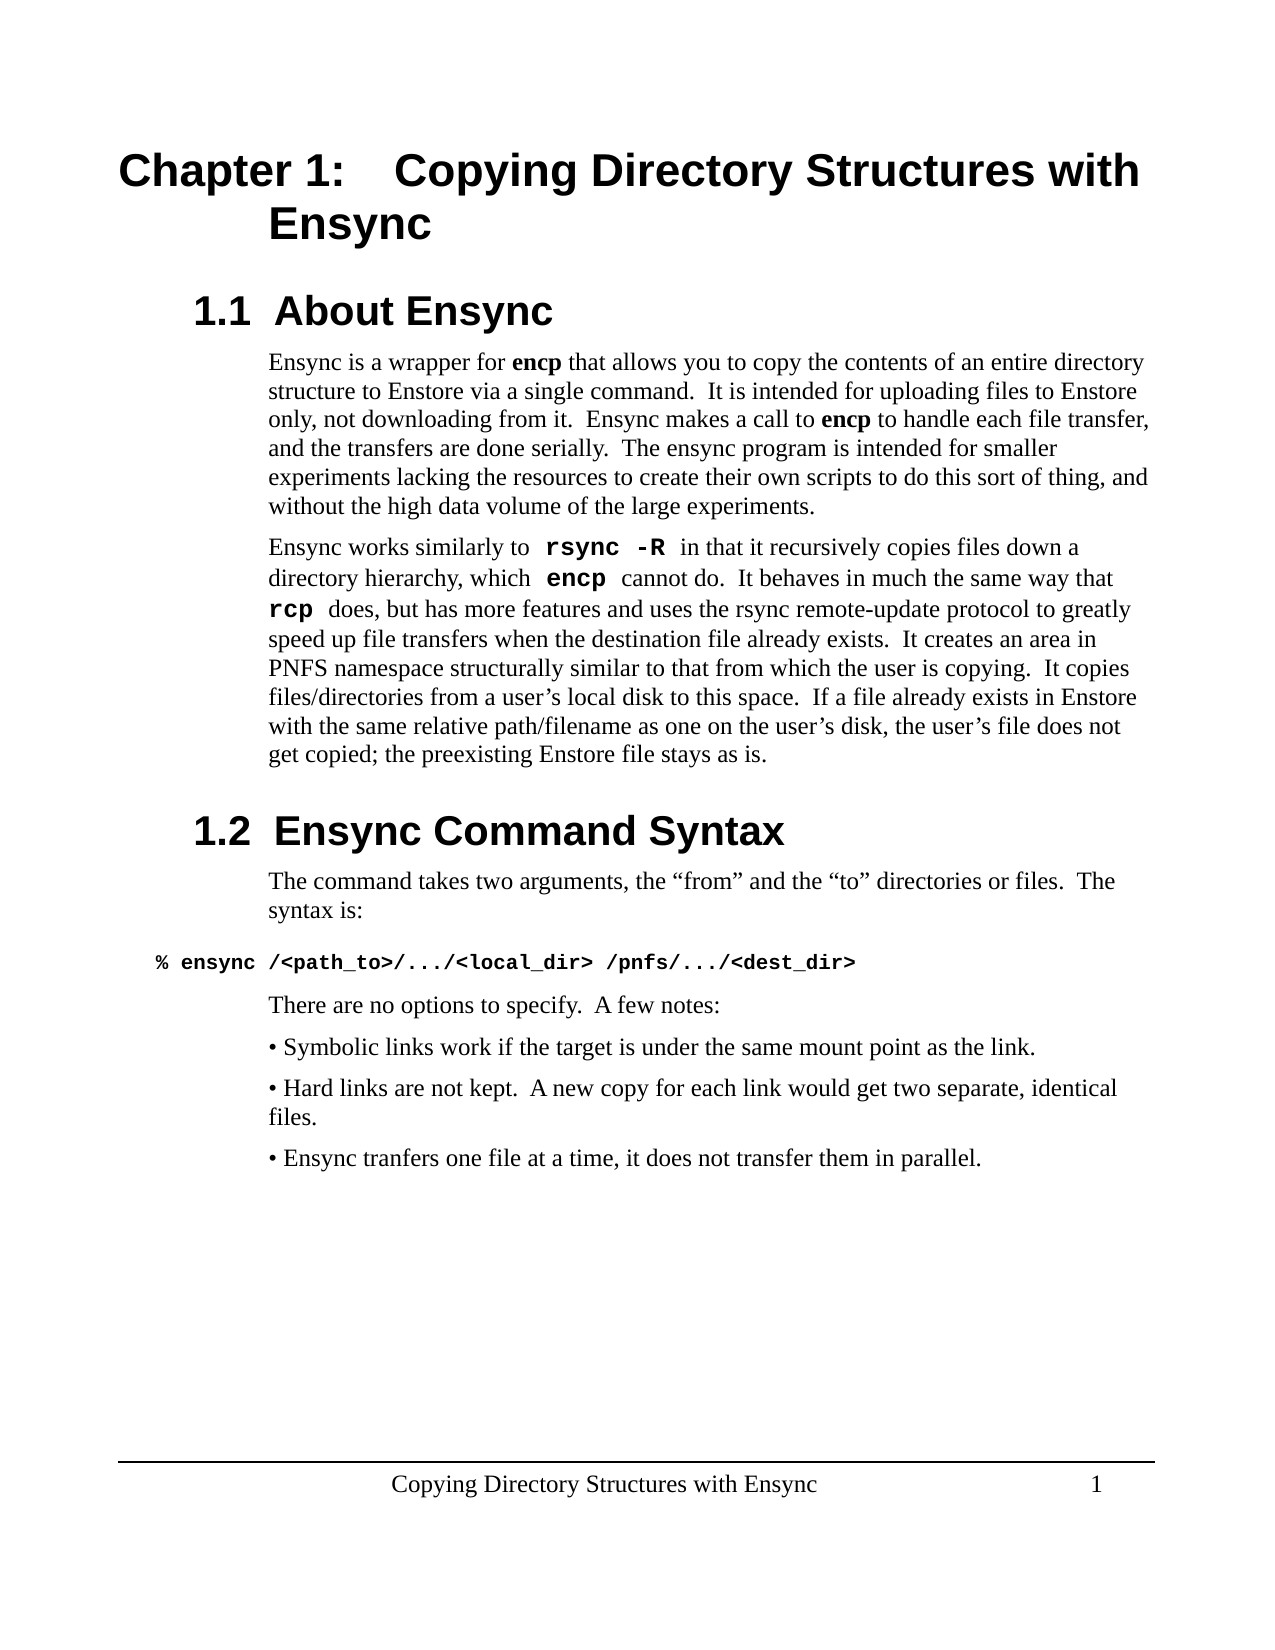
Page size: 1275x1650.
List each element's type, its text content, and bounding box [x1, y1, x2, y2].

subtitle Ensync Command Syntax [193, 806, 1157, 854]
text There are no options to specify. A few notes: [268, 990, 1157, 1019]
text The command takes two arguments, the “from” and the “to” directories or files. The syntax is: [268, 866, 1157, 924]
list Symbolic links work if the target is under the same mount point as the link. [268, 1032, 1157, 1060]
text % ensync /<path_to>/.../<local_dir> /pnfs/.../<dest_dir> [156, 951, 1157, 976]
subtitle About Ensync [193, 287, 1157, 334]
text Ensync works similarly to rsync ‑R in that it recursively copies files down a directory hierarchy, which encp cannot do. It behaves in much the same way that rcp does, but has more features and uses the rsync remote-update protocol to greatly speed up file transfers when the destination file already exists. It creates an area in PNFS namespace structurally similar to that from which the user is copying. It copies files/directories from a user’s local disk to this space. If a file already exists in Enstore with the same relative path/filename as one on the user’s disk, the user’s file does not get copied; the preexisting Enstore file stays as is. [268, 532, 1157, 768]
list Hard links are not kept. A new copy for each link would get two separate, identical files. [268, 1073, 1157, 1130]
subtitle Copying Directory Structures with Ensync [118, 143, 1157, 249]
list Ensync tranfers one file at a time, it does not transfer them in parallel. [268, 1143, 1157, 1172]
text Ensync is a wrapper for encp that allows you to copy the contents of an entire directory structure to Enstore via a single command. It is intended for uploading files to Enstore only, not downloading from it. Ensync makes a call to encp to handle each file transfer, and the transfers are done serially. The ensync program is intended for smaller experiments lacking the resources to create their own scripts to do this sort of thing, and without the high data volume of the large experiments. [268, 347, 1157, 519]
